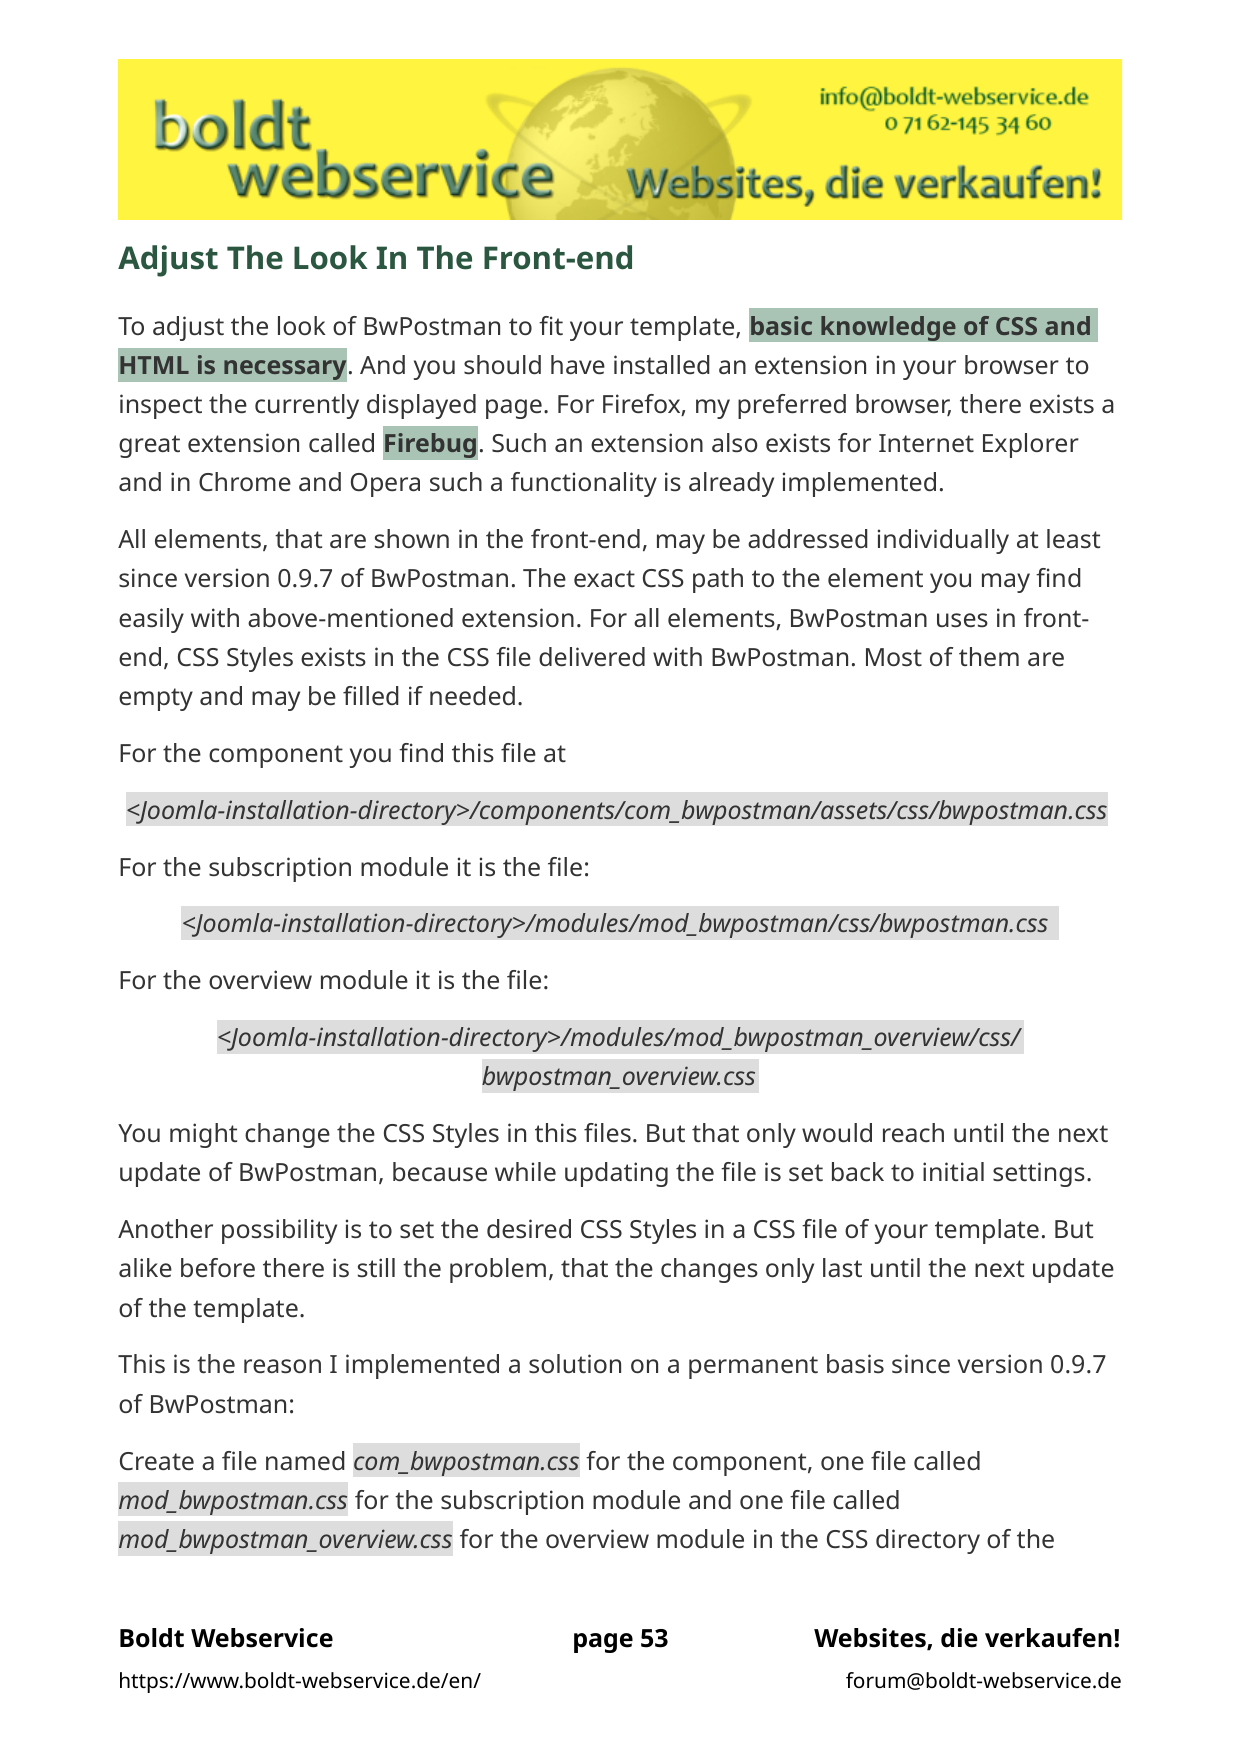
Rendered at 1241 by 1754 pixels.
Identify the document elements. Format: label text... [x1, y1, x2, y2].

text This is the reason I implemented a solution on a permanent basis since version 0.9.7 of BwPostman: [118, 1347, 1122, 1420]
text All elements, that are shown in the front-end, may be addressed individually at least since version 0.9.7 of BwPostman. The exact CSS path to the element you may find easily with above-mentioned extension. For all elements, BwPostman uses in front-end, CSS Styles exists in the CSS file delivered with BwPostman. Most of them are empty and may be filled if needed. [118, 522, 1122, 713]
text For the overview module it is the file: [118, 963, 1122, 997]
text <Joomla-installation-directory>/modules/mod_bwpostman/css/bwpostman.css [1059, 906, 1122, 940]
text For the component you find this file at [118, 735, 1122, 769]
text Create a file named com_bwpostman.css for the component, one file called mod_bwpostman.css for the subscription module and one file called mod_bwpostman_overview.css for the overview module in the CSS directory of the [118, 1443, 1122, 1556]
text <Joomla-installation-directory>/modules/mod_bwpostman/css/bwpostman.css [118, 906, 181, 940]
text Another possibility is to set the desired CSS Styles in a CSS file of your template. But alike before there is still the problem, that the changes only last until the next update of the template. [118, 1212, 1122, 1324]
text To adjust the look of BwPostman to fit your template, basic knowledge of CSS and HTML is necessary. And you should have installed an extension in your browser to inspect the currently displayed page. For Firefox, my preferred browser, there exists a great extension called Firebug. Such an extension also exists for Internet Explorer and in Chrome and Opera such a functionality is already implemented. [118, 308, 1122, 499]
text You might change the CSS Styles in this files. But that only would reach until the next update of BwPostman, because while updating the file is set back to initial settings. [118, 1116, 1122, 1189]
picture [118, 59, 1123, 220]
text <Joomla-installation-directory>/modules/mod_bwpostman_overview/css/bwpostman_overview.css [118, 1020, 1122, 1093]
text For the subscription module it is the file: [118, 849, 1122, 883]
subtitle Adjust The Look In The Front-end [118, 236, 1122, 279]
